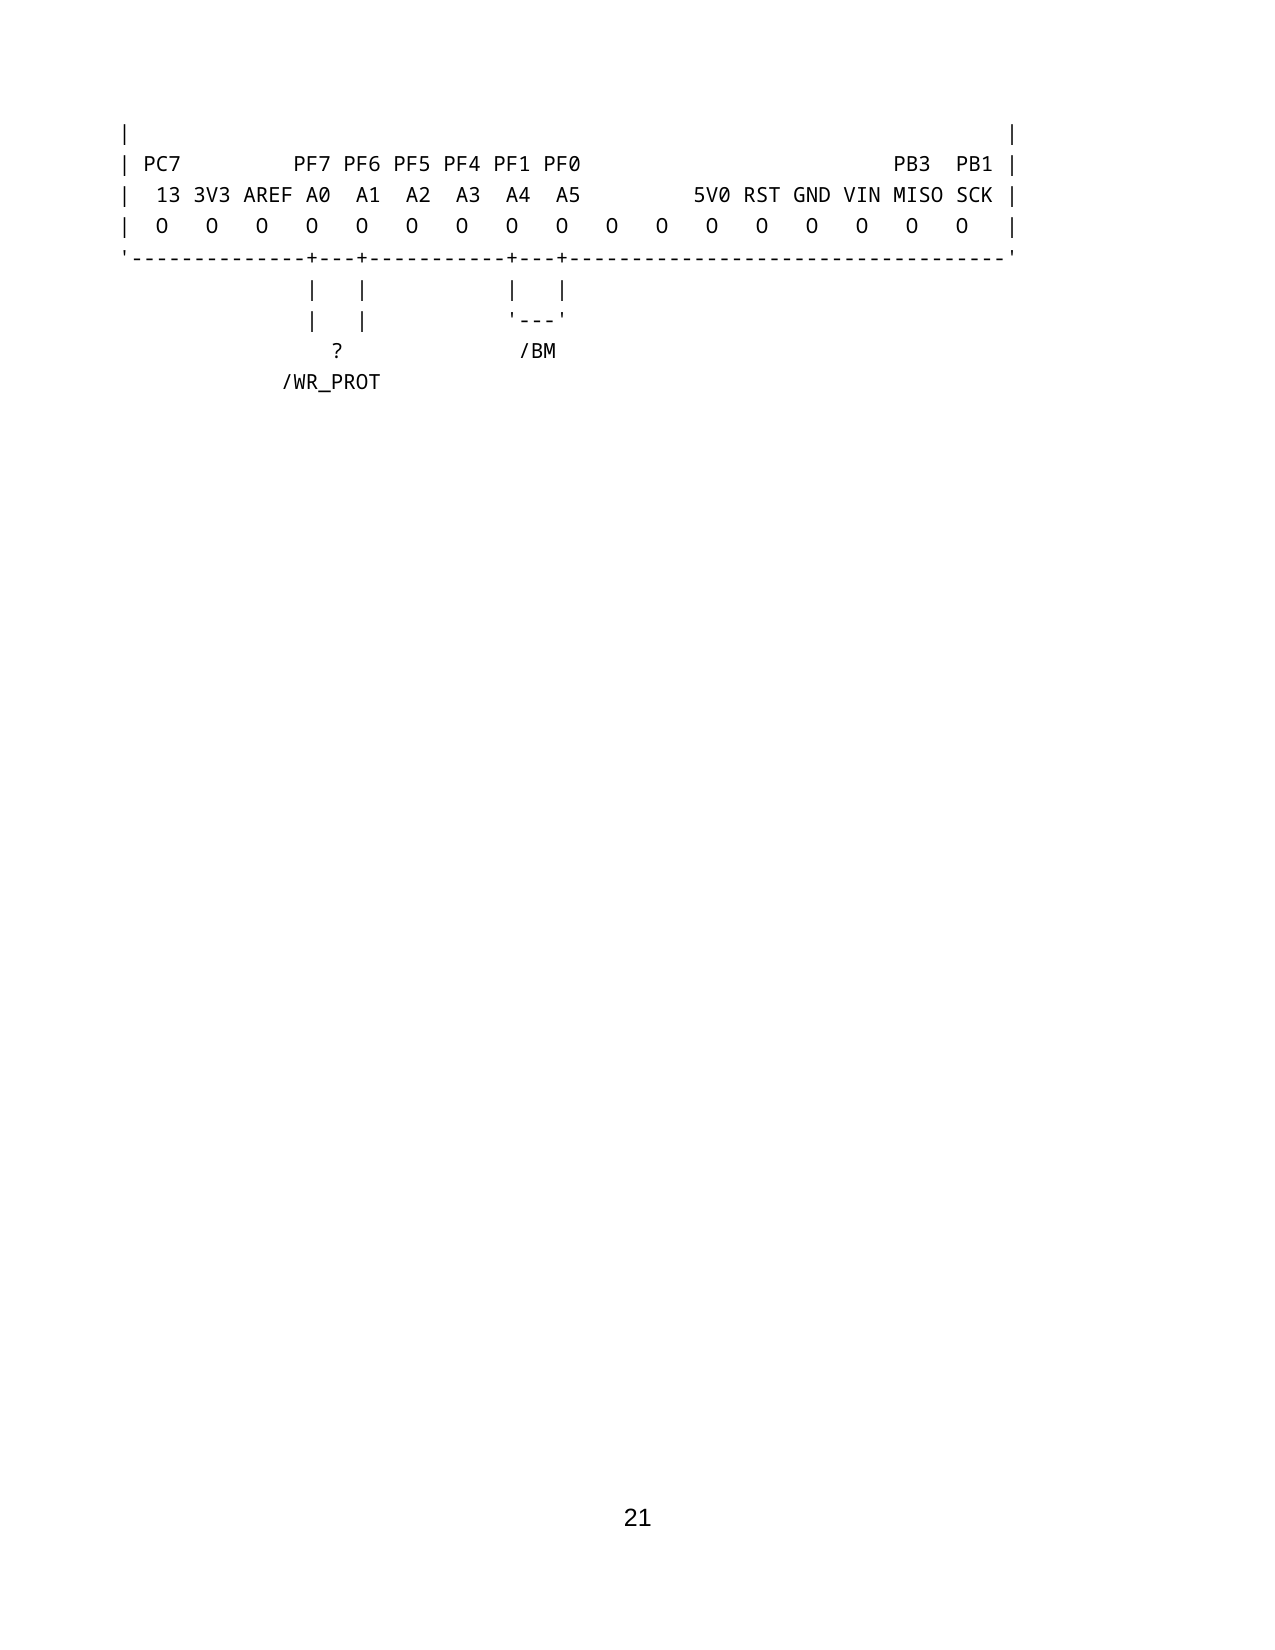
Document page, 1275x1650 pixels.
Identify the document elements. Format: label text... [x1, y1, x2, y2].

text | | | | [118, 274, 1157, 302]
text ? /BM [118, 336, 1157, 364]
text '--------------+---+-----------+---+-----------------------------------' [118, 243, 1157, 271]
text /WR_PROT [118, 367, 1157, 396]
text | 13 3V3 AREF A0 A1 A2 A3 A4 A5 5V0 RST GND VIN MISO SCK | [118, 180, 1157, 209]
text | PC7 PF7 PF6 PF5 PF4 PF1 PF0 PB3 PB1 | [118, 149, 1157, 178]
text | | '---' [118, 305, 1157, 333]
text | O O O O O O O O O O O O O O O O O | [118, 212, 1157, 240]
text | | [118, 118, 1157, 147]
